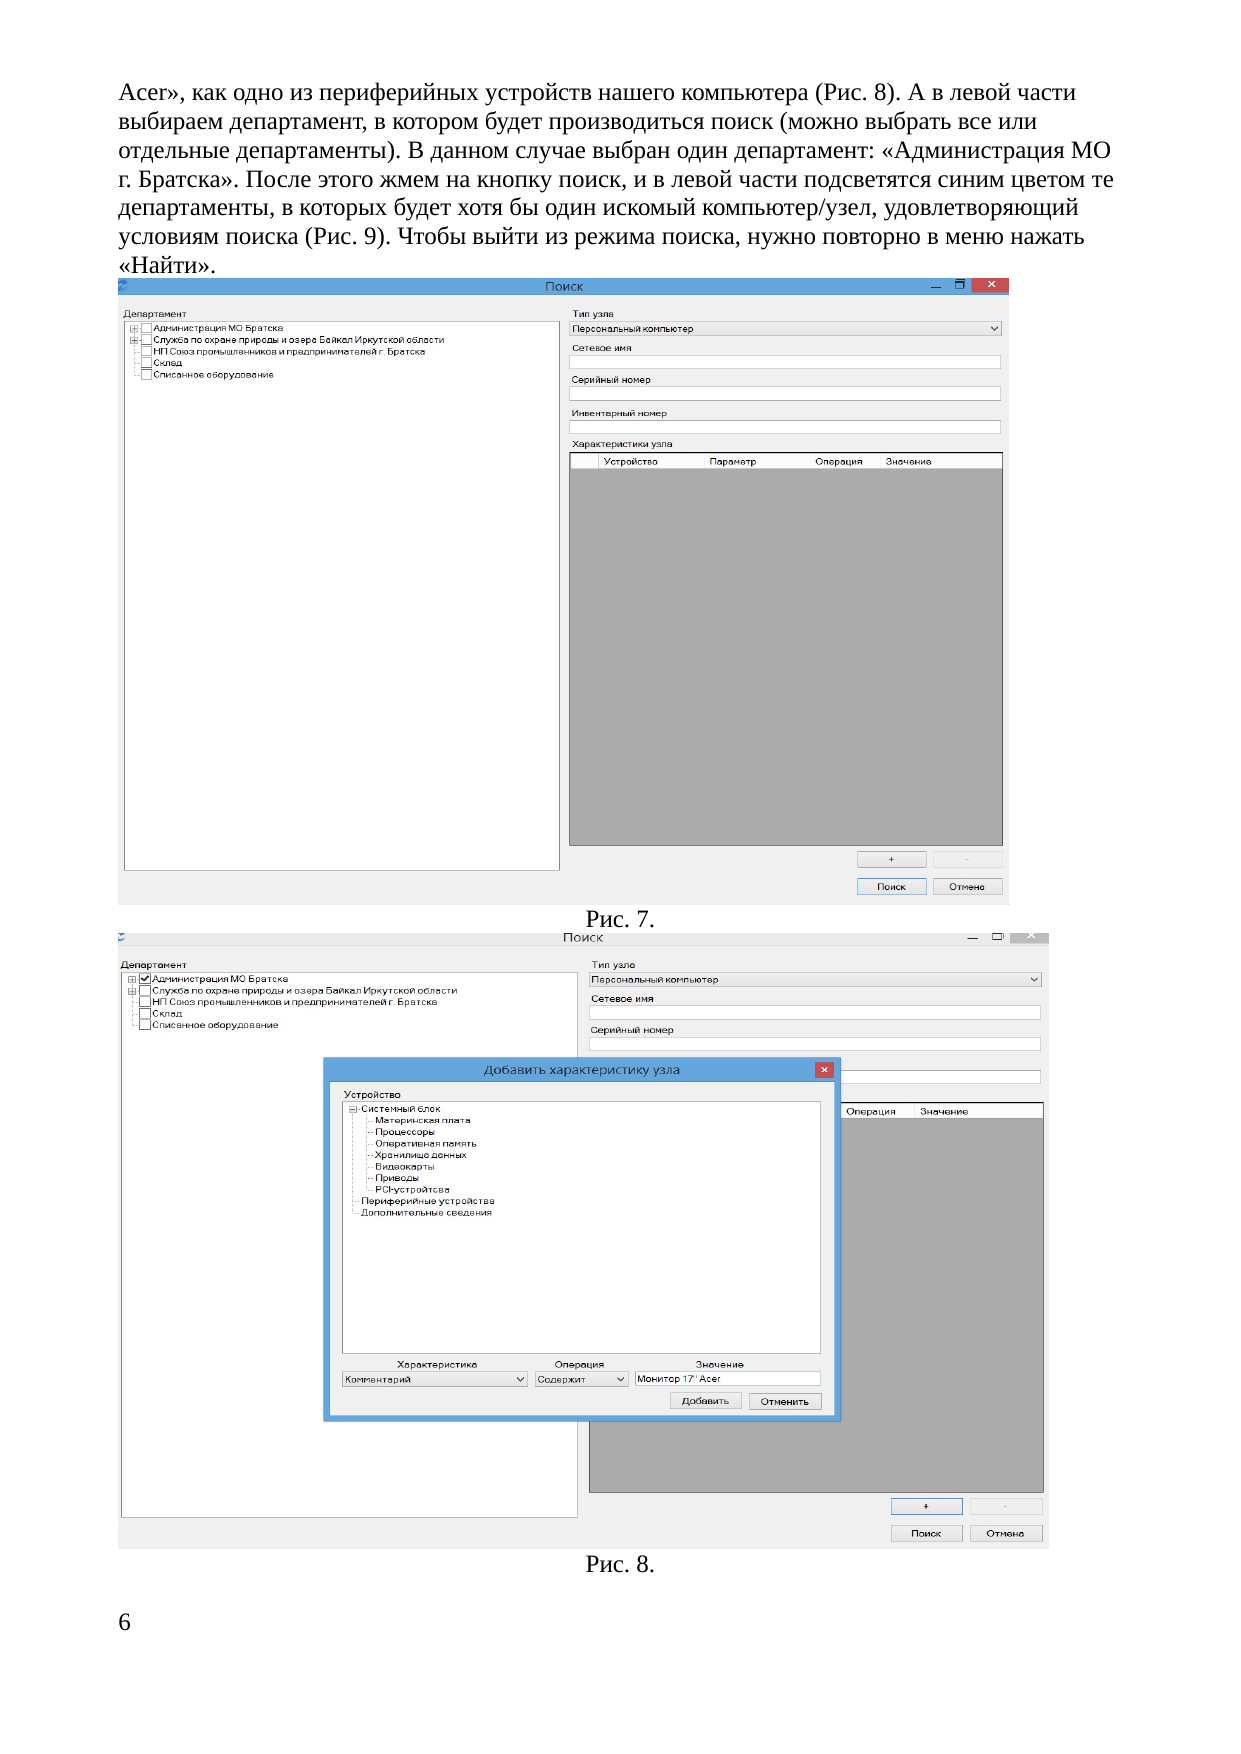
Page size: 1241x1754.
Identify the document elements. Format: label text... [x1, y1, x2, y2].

text Рис. 8. [118, 933, 1122, 1578]
text Acer», как одно из периферийных устройств нашего компьютера (Рис. 8). А в левой части выбираем департамент, в котором будет производиться поиск (можно выбрать все или отдельные департаменты). В данном случае выбран один департамент: «Администрация МО г. Братска». После этого жмем на кнопку поиск, и в левой части подсветятся синим цветом те департаменты, в которых будет хотя бы один искомый компьютер/узел, удовлетворяющий условиям поиска (Рис. 9). Чтобы выйти из режима поиска, нужно повторно в меню нажать «Найти». [118, 77, 1122, 279]
picture [118, 933, 1049, 1549]
text Рис. 7. [118, 279, 1122, 933]
picture [118, 278, 1009, 905]
